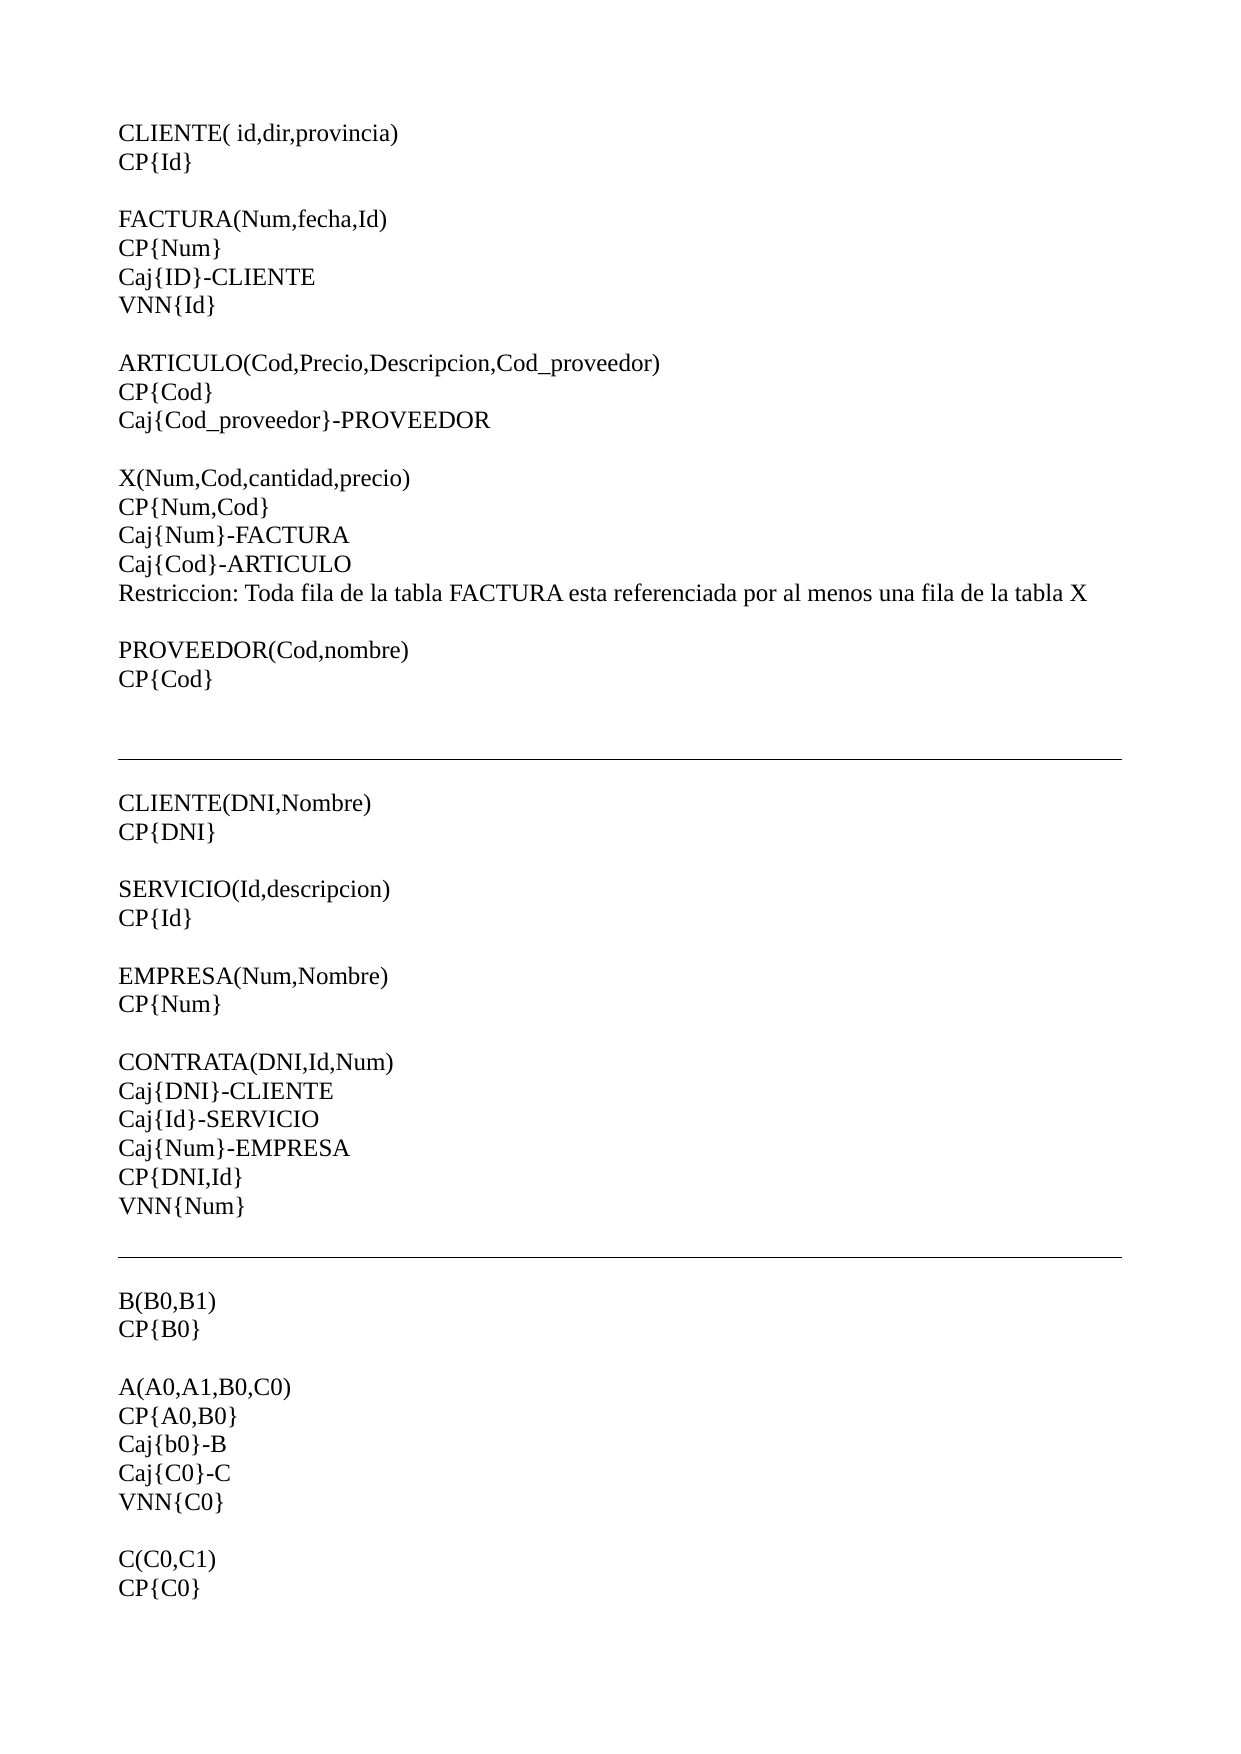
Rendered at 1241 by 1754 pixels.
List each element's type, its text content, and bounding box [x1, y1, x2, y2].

text VNN{Id} [118, 291, 1122, 319]
text SERVICIO(Id,descripcion) [118, 874, 1122, 903]
text Caj{C0}-C [118, 1458, 1122, 1487]
text Caj{DNI}-CLIENTE [118, 1076, 1122, 1104]
text Restriccion: Toda fila de la tabla FACTURA esta referenciada por al menos una fila de la tabla X [118, 578, 1122, 607]
text CP{Cod} [118, 664, 1122, 693]
text CP{DNI} [118, 817, 1122, 846]
text CP{C0} [118, 1573, 1122, 1602]
text Caj{b0}-B [118, 1429, 1122, 1458]
text Caj{Num}-FACTURA [118, 521, 1122, 549]
text CONTRATA(DNI,Id,Num) [118, 1047, 1122, 1076]
text X(Num,Cod,cantidad,precio) [118, 463, 1122, 492]
text ARTICULO(Cod,Precio,Descripcion,Cod_proveedor) [118, 348, 1122, 377]
text Caj{Id}-SERVICIO [118, 1104, 1122, 1133]
text CP{Num,Cod} [118, 492, 1122, 521]
text VNN{Num} [118, 1191, 1122, 1219]
text Caj{Num}-EMPRESA [118, 1133, 1122, 1162]
text PROVEEDOR(Cod,nombre) [118, 636, 1122, 664]
text CP{Num} [118, 989, 1122, 1018]
text A(A0,A1,B0,C0) [118, 1372, 1122, 1401]
text Caj{Cod_proveedor}-PROVEEDOR [118, 406, 1122, 434]
text CP{A0,B0} [118, 1401, 1122, 1429]
text B(B0,B1) [118, 1286, 1122, 1314]
text C(C0,C1) [118, 1544, 1122, 1573]
text CP{Id} [118, 147, 1122, 176]
text Caj{Cod}-ARTICULO [118, 549, 1122, 578]
text VNN{C0} [118, 1487, 1122, 1516]
text CP{Cod} [118, 377, 1122, 406]
text EMPRESA(Num,Nombre) [118, 961, 1122, 989]
text CP{Num} [118, 233, 1122, 262]
text Caj{ID}-CLIENTE [118, 262, 1122, 291]
text FACTURA(Num,fecha,Id) [118, 204, 1122, 233]
text CP{B0} [118, 1314, 1122, 1343]
text CP{DNI,Id} [118, 1162, 1122, 1191]
text CLIENTE(DNI,Nombre) [118, 788, 1122, 817]
text CLIENTE( id,dir,provincia) [118, 118, 1122, 147]
text CP{Id} [118, 903, 1122, 932]
